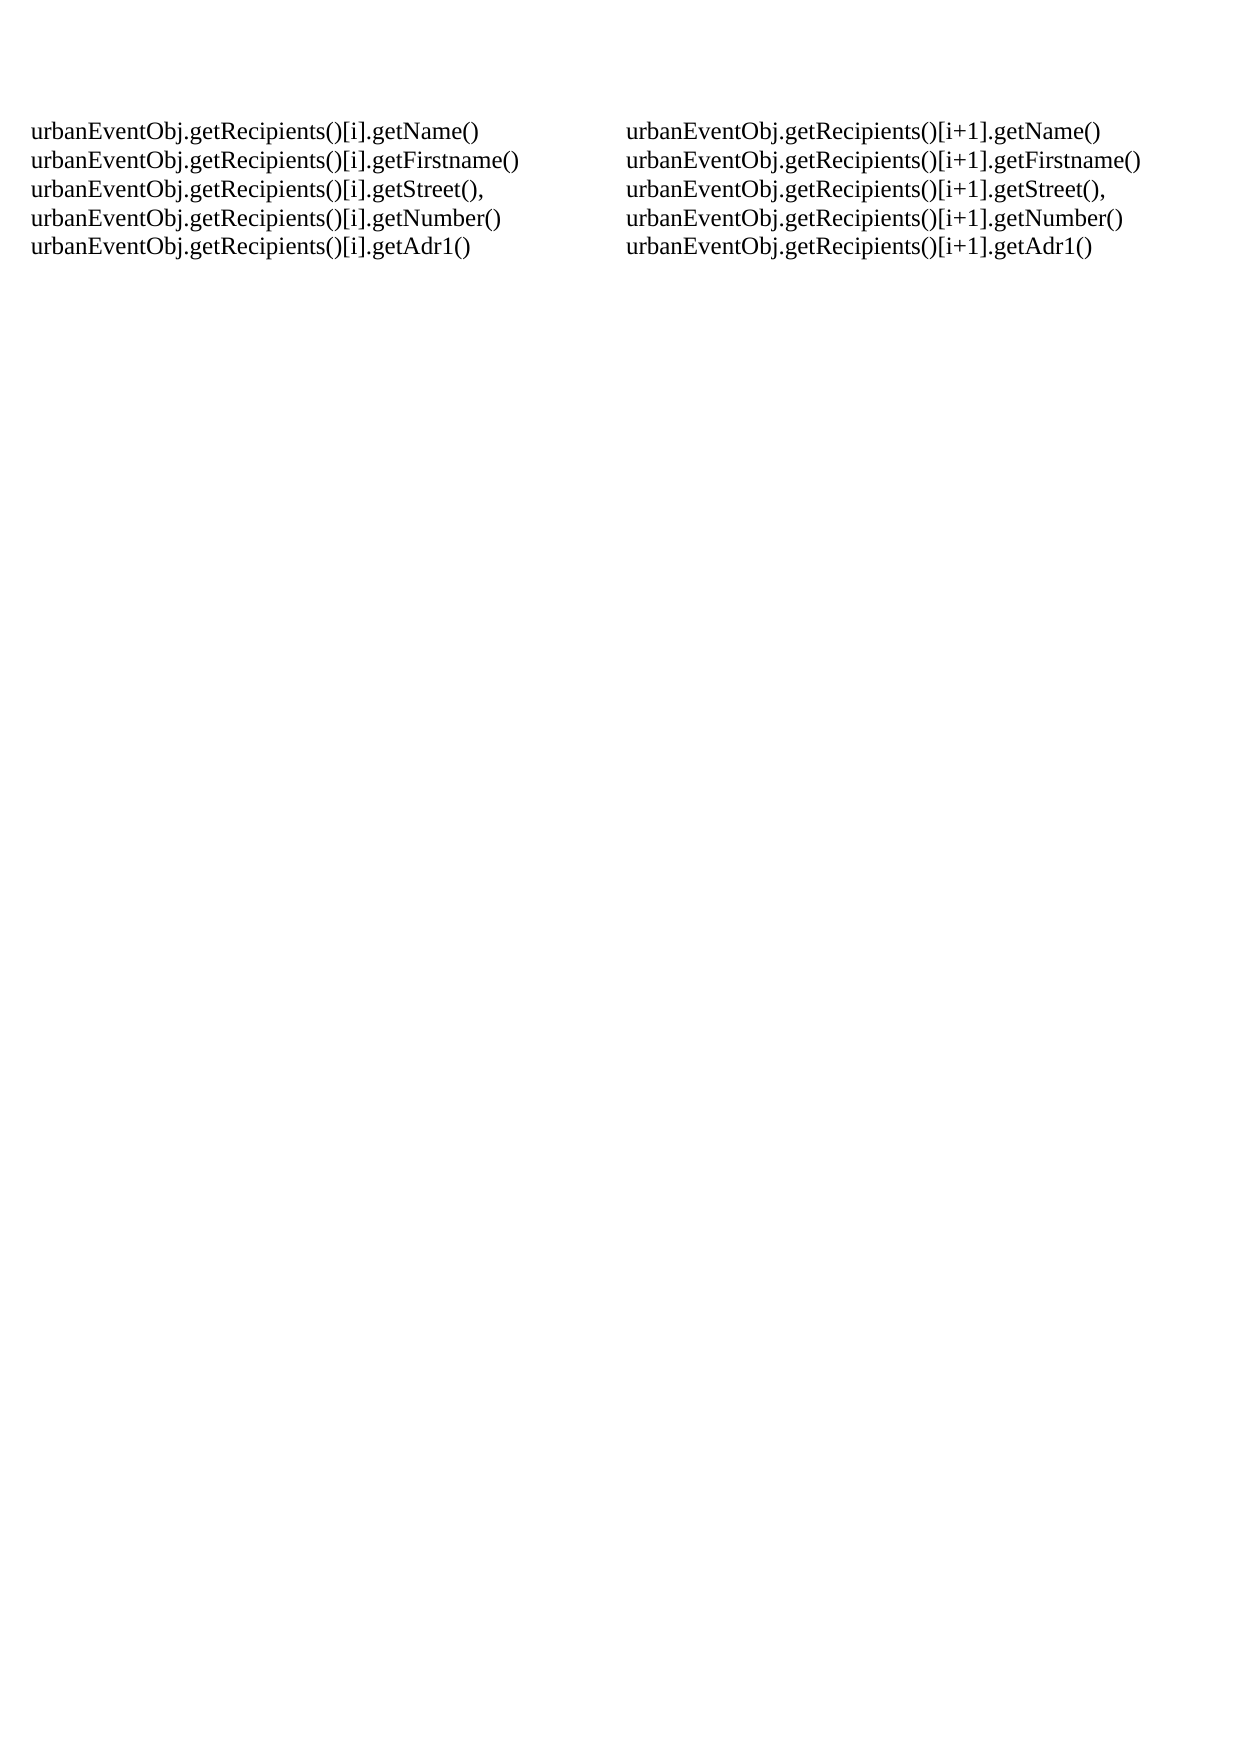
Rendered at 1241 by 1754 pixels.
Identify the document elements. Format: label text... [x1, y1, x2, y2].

table_header urbanEventObj.getRecipients()[i].getName() urbanEventObj.getRecipients()[i].getFirstname() urbanEventObj.getRecipients()[i].getStreet(), urbanEventObj.getRecipients()[i].getNumber() urbanEventObj.getRecipients()[i].getAdr1() [25, 85, 620, 292]
table_header urbanEventObj.getRecipients()[i+1].getName() urbanEventObj.getRecipients()[i+1].getFirstname() urbanEventObj.getRecipients()[i+1].getStreet(), urbanEventObj.getRecipients()[i+1].getNumber() urbanEventObj.getRecipients()[i+1].getAdr1() [620, 85, 1215, 292]
